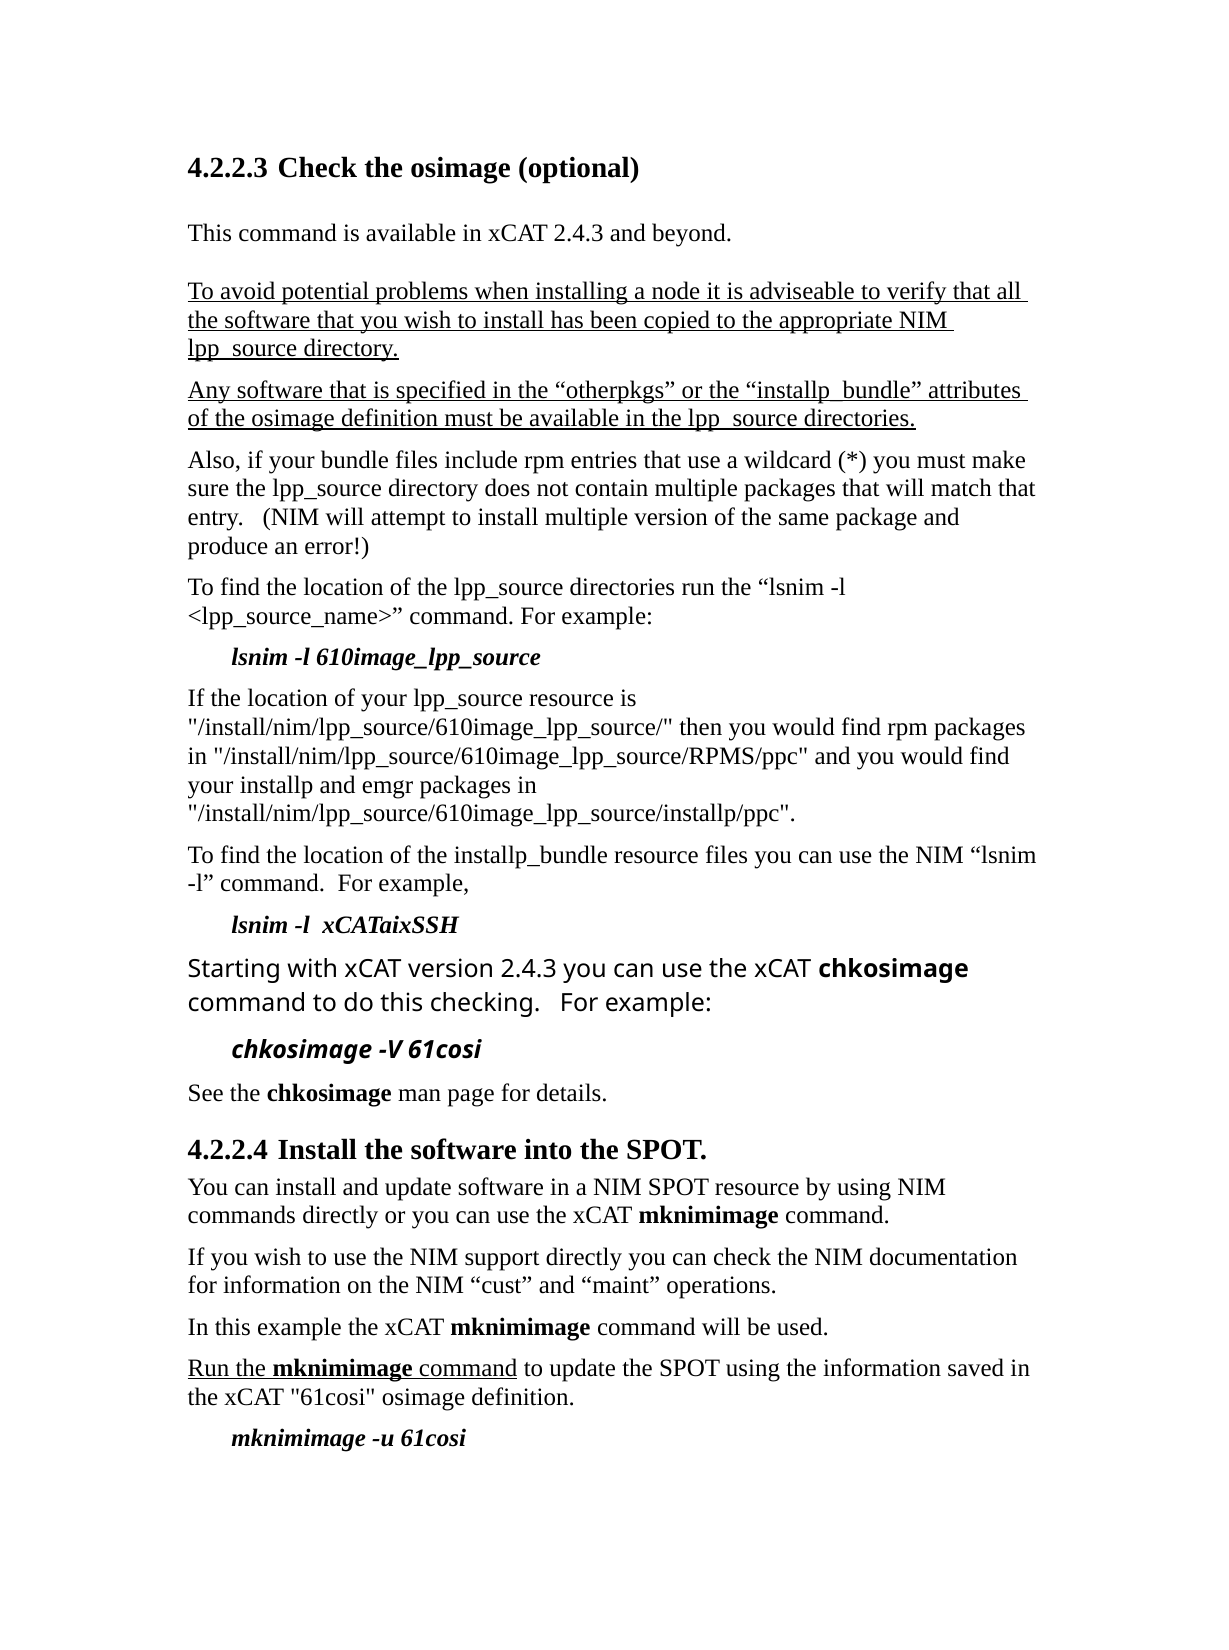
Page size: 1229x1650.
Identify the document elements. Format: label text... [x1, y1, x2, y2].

text If you wish to use the NIM support directly you can check the NIM documentation for information on the NIM “cust” and “maint” operations. [187, 1242, 1041, 1299]
text chkosimage -V 61cosi [187, 1032, 1041, 1066]
text To find the location of the lpp_source directories run the “lsnim -l <lpp_source_name>” command. For example: [187, 572, 1041, 630]
text To find the location of the installp_bundle resource files you can use the NIM “lsnim -l” command. For example, [187, 840, 1041, 897]
text You can install and update software in a NIM SPOT resource by using NIM commands directly or you can use the xCAT mknimimage command. [187, 1172, 1041, 1229]
text If the location of your lpp_source resource is "/install/nim/lpp_source/610image_lpp_source/" then you would find rpm packages in "/install/nim/lpp_source/610image_lpp_source/RPMS/ppc" and you would find your installp and emgr packages in "/install/nim/lpp_source/610image_lpp_source/installp/ppc". [187, 683, 1041, 827]
text This command is available in xCAT 2.4.3 and beyond. [187, 218, 1041, 247]
text Also, if your bundle files include rpm entries that use a wildcard (*) you must make sure the lpp_source directory does not contain multiple packages that will match that entry. (NIM will attempt to install multiple version of the same package and produce an error!) [187, 445, 1041, 560]
text In this example the xCAT mknimimage command will be used. [187, 1312, 1041, 1341]
text Run the mknimimage command to update the SPOT using the information saved in the xCAT "61cosi" osimage definition. [187, 1353, 1041, 1411]
text See the chkosimage man page for details. [187, 1078, 1041, 1107]
text To avoid potential problems when installing a node it is adviseable to verify that all the software that you wish to install has been copied to the appropriate NIM lpp_source directory. [187, 276, 1041, 362]
text mknimimage -u 61cosi [187, 1423, 1041, 1452]
text Any software that is specified in the “otherpkgs” or the “installp_bundle” attributes of the osimage definition must be available in the lpp_source directories. [187, 375, 1041, 432]
subtitle Check the osimage (optional) [187, 150, 1041, 183]
subtitle Install the software into the SPOT. [187, 1132, 1041, 1166]
text lsnim -l 610image_lpp_source [187, 642, 1041, 671]
text Starting with xCAT version 2.4.3 you can use the xCAT chkosimage command to do this checking. For example: [187, 951, 1041, 1019]
text lsnim -l xCATaixSSH [187, 910, 1041, 938]
